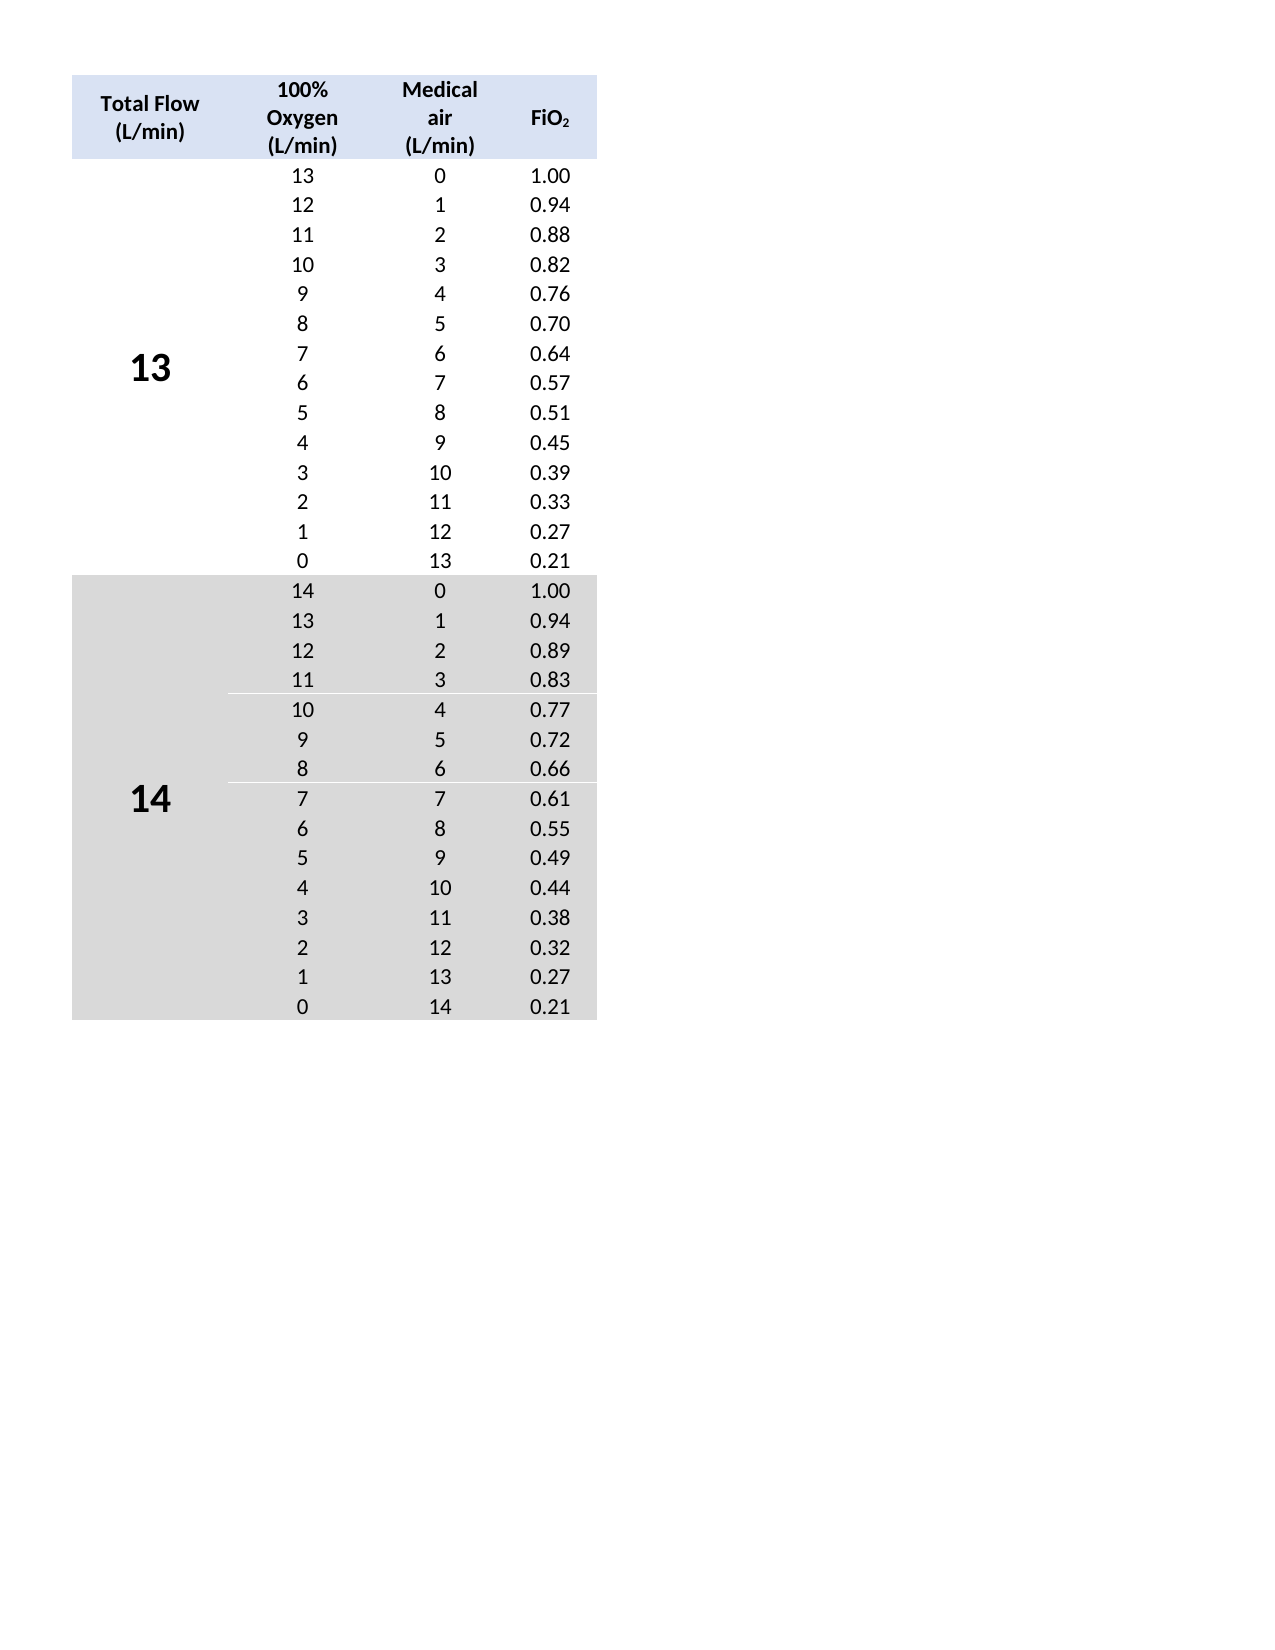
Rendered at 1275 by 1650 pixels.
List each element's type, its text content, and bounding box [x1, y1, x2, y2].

table_header FiO2 [503, 75, 597, 159]
table_cell 6 [377, 753, 503, 782]
table_cell 0.94 [503, 189, 597, 218]
table_cell 0.39 [503, 456, 597, 486]
table_cell 12 [228, 634, 377, 664]
table_cell 4 [228, 426, 377, 456]
table_cell 2 [377, 634, 503, 664]
table_cell 0.57 [503, 367, 597, 397]
table_cell 1.00 [503, 575, 597, 604]
table_cell 0.94 [503, 604, 597, 634]
table_cell 0.51 [503, 397, 597, 426]
table_cell 8 [377, 812, 503, 842]
table_cell 14 [72, 575, 228, 1020]
table_cell 7 [228, 337, 377, 367]
table_cell 0.49 [503, 842, 597, 872]
table_cell 4 [228, 872, 377, 901]
table_cell 0.89 [503, 634, 597, 664]
table_cell 7 [377, 367, 503, 397]
table_cell 3 [228, 901, 377, 931]
table_cell 13 [72, 159, 228, 575]
table_cell 0.27 [503, 515, 597, 545]
table_cell 0.21 [503, 545, 597, 575]
table_cell 11 [377, 901, 503, 931]
table_cell 1 [377, 189, 503, 218]
table_cell 2 [228, 486, 377, 515]
table_cell 7 [377, 783, 503, 812]
table_cell 9 [228, 723, 377, 753]
table_cell 10 [377, 872, 503, 901]
table_header Total Flow (L/min) [72, 75, 228, 159]
table_cell 5 [228, 397, 377, 426]
table_cell 9 [377, 842, 503, 872]
table_cell 13 [228, 159, 377, 189]
table_cell 0.45 [503, 426, 597, 456]
table_cell 1 [377, 604, 503, 634]
table_cell 13 [377, 545, 503, 575]
table_cell 4 [377, 694, 503, 723]
table_cell 0.77 [503, 694, 597, 723]
table_cell 5 [228, 842, 377, 872]
table_cell 9 [228, 278, 377, 307]
table_cell 0.44 [503, 872, 597, 901]
table_cell 0 [228, 545, 377, 575]
table_cell 1 [228, 961, 377, 990]
table_cell 0.33 [503, 486, 597, 515]
table_cell 12 [228, 189, 377, 218]
table_cell 0.76 [503, 278, 597, 307]
table_cell 0.82 [503, 248, 597, 278]
table_cell 0.21 [503, 990, 597, 1020]
table_cell 0.55 [503, 812, 597, 842]
table_cell 4 [377, 278, 503, 307]
table_cell 0.88 [503, 219, 597, 248]
table_cell 0 [377, 575, 503, 604]
table_cell 13 [228, 604, 377, 634]
table_cell 6 [228, 367, 377, 397]
table_cell 0.27 [503, 961, 597, 990]
table_cell 0.32 [503, 931, 597, 961]
table_cell 11 [377, 486, 503, 515]
table_cell 3 [377, 248, 503, 278]
table_cell 14 [377, 990, 503, 1020]
table_cell 5 [377, 308, 503, 337]
table_cell 10 [228, 248, 377, 278]
table_cell 5 [377, 723, 503, 753]
table_cell 9 [377, 426, 503, 456]
table_cell 8 [228, 308, 377, 337]
table_cell 12 [377, 515, 503, 545]
table_cell 1 [228, 515, 377, 545]
table_cell 3 [228, 456, 377, 486]
table_header Medical air (L/min) [377, 75, 503, 159]
table_cell 11 [228, 664, 377, 693]
table_cell 2 [377, 219, 503, 248]
table_cell 0.70 [503, 308, 597, 337]
table_cell 6 [228, 812, 377, 842]
table_cell 0.83 [503, 664, 597, 693]
table_cell 12 [377, 931, 503, 961]
table_cell 1.00 [503, 159, 597, 189]
table_cell 0 [228, 990, 377, 1020]
table_cell 2 [228, 931, 377, 961]
table_cell 0.61 [503, 783, 597, 812]
table_cell 0.66 [503, 753, 597, 782]
table_cell 13 [377, 961, 503, 990]
table_cell 3 [377, 664, 503, 693]
table_cell 7 [228, 783, 377, 812]
table_header 100% Oxygen (L/min) [228, 75, 377, 159]
table_cell 8 [228, 753, 377, 782]
table_cell 0.38 [503, 901, 597, 931]
table_cell 14 [228, 575, 377, 604]
table_cell 11 [228, 219, 377, 248]
table_cell 0.72 [503, 723, 597, 753]
table_cell 10 [228, 694, 377, 723]
table_cell 6 [377, 337, 503, 367]
table_cell 0.64 [503, 337, 597, 367]
table_cell 0 [377, 159, 503, 189]
table_cell 8 [377, 397, 503, 426]
table_cell 10 [377, 456, 503, 486]
